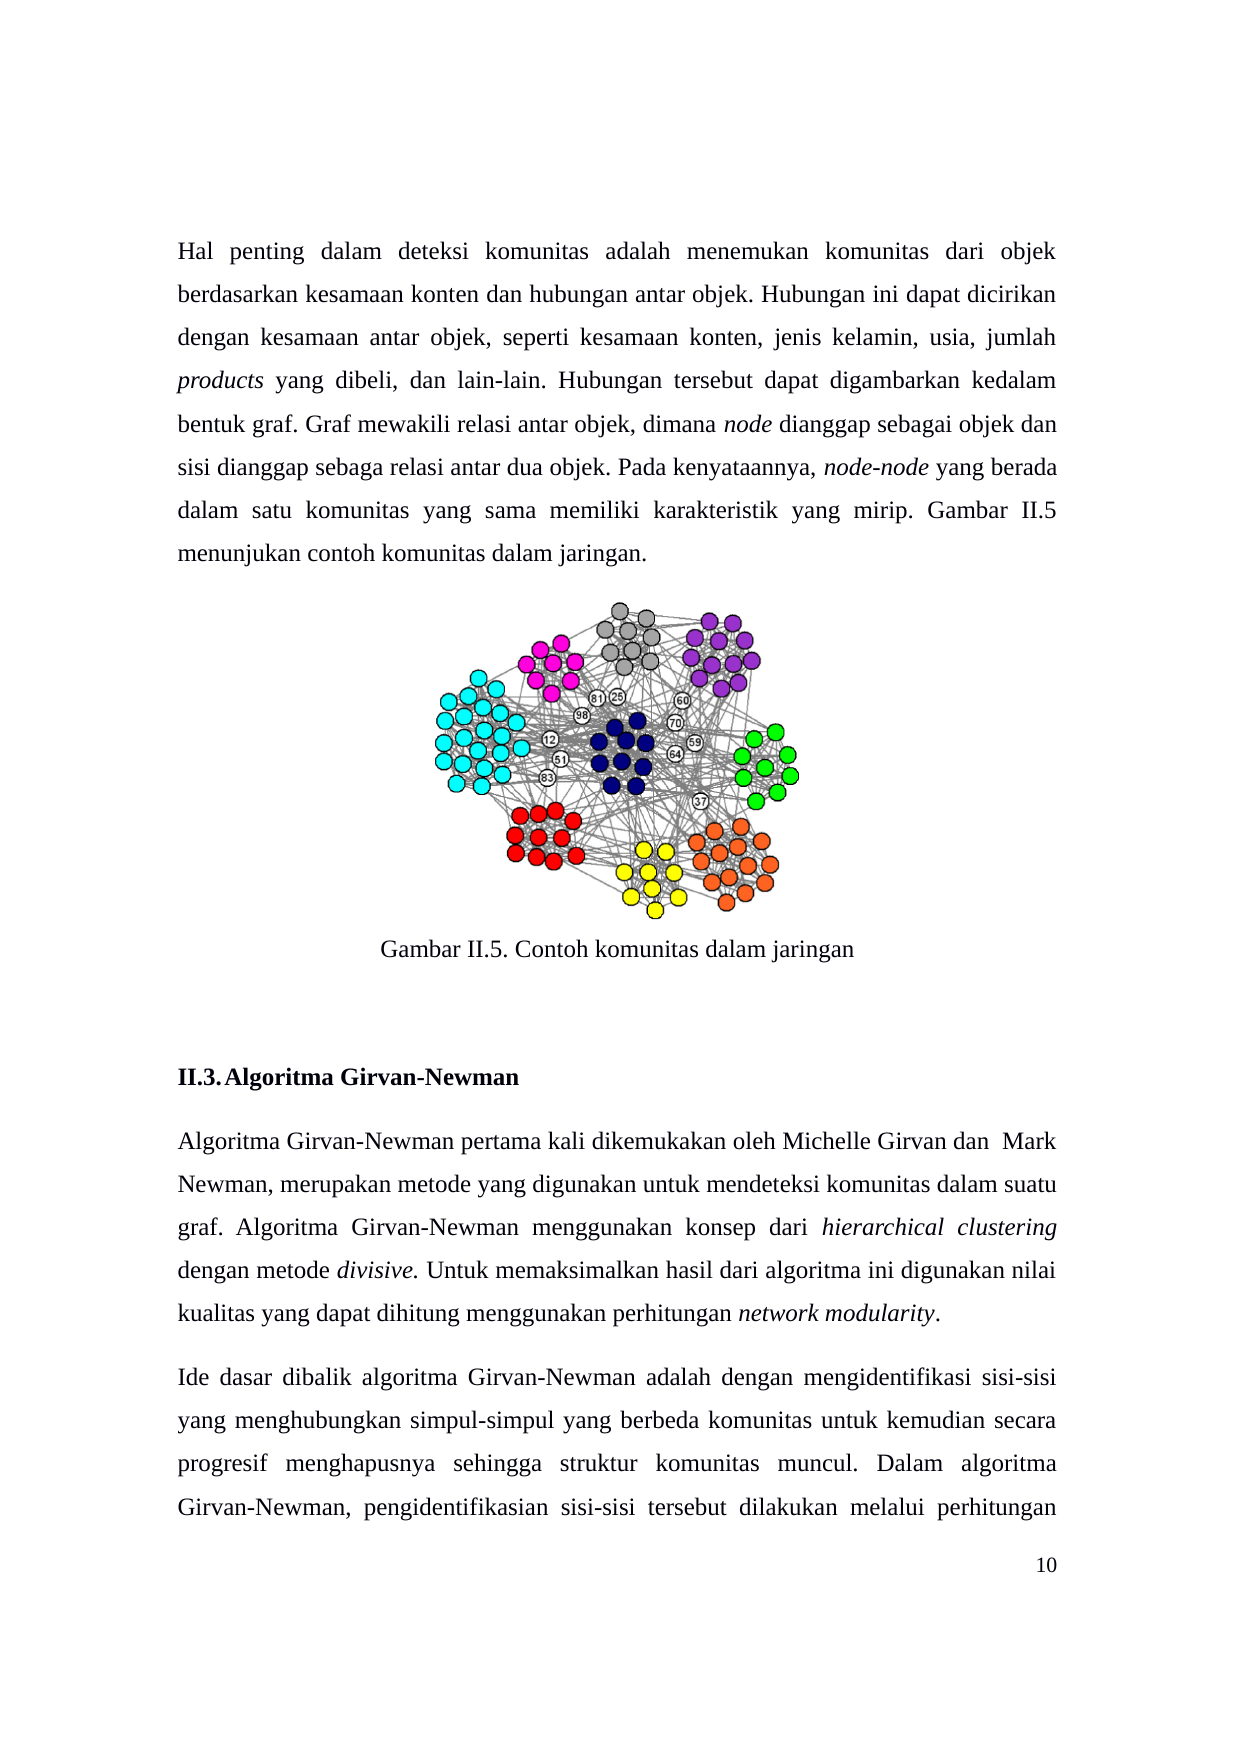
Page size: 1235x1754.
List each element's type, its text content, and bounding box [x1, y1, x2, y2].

text Algoritma Girvan-Newman pertama kali dikemukakan oleh Michelle Girvan dan Mark Newman, merupakan metode yang digunakan untuk mendeteksi komunitas dalam suatu graf. Algoritma Girvan-Newman menggunakan konsep dari hierarchical clustering dengan metode divisive. Untuk memaksimalkan hasil dari algoritma ini digunakan nilai kualitas yang dapat dihitung menggunakan perhitungan network modularity. [177, 1126, 1057, 1327]
subtitle Algoritma Girvan-Newman [177, 1062, 1057, 1091]
text Gambar II.5. Contoh komunitas dalam jaringan [177, 602, 1057, 963]
text Ide dasar dibalik algoritma Girvan-Newman adalah dengan mengidentifikasi sisi-sisi yang menghubungkan simpul-simpul yang berbeda komunitas untuk kemudian secara progresif menghapusnya sehingga struktur komunitas muncul. Dalam algoritma Girvan-Newman, pengidentifikasian sisi-sisi tersebut dilakukan melalui perhitungan [177, 1362, 1057, 1520]
picture [434, 602, 800, 920]
text Hal penting dalam deteksi komunitas adalah menemukan komunitas dari objek berdasarkan kesamaan konten dan hubungan antar objek. Hubungan ini dapat dicirikan dengan kesamaan antar objek, seperti kesamaan konten, jenis kelamin, usia, jumlah products yang dibeli, dan lain-lain. Hubungan tersebut dapat digambarkan kedalam bentuk graf. Graf mewakili relasi antar objek, dimana node dianggap sebagai objek dan sisi dianggap sebaga relasi antar dua objek. Pada kenyataannya, node-node yang berada dalam satu komunitas yang sama memiliki karakteristik yang mirip. Gambar II.5 menunjukan contoh komunitas dalam jaringan. [177, 236, 1057, 567]
